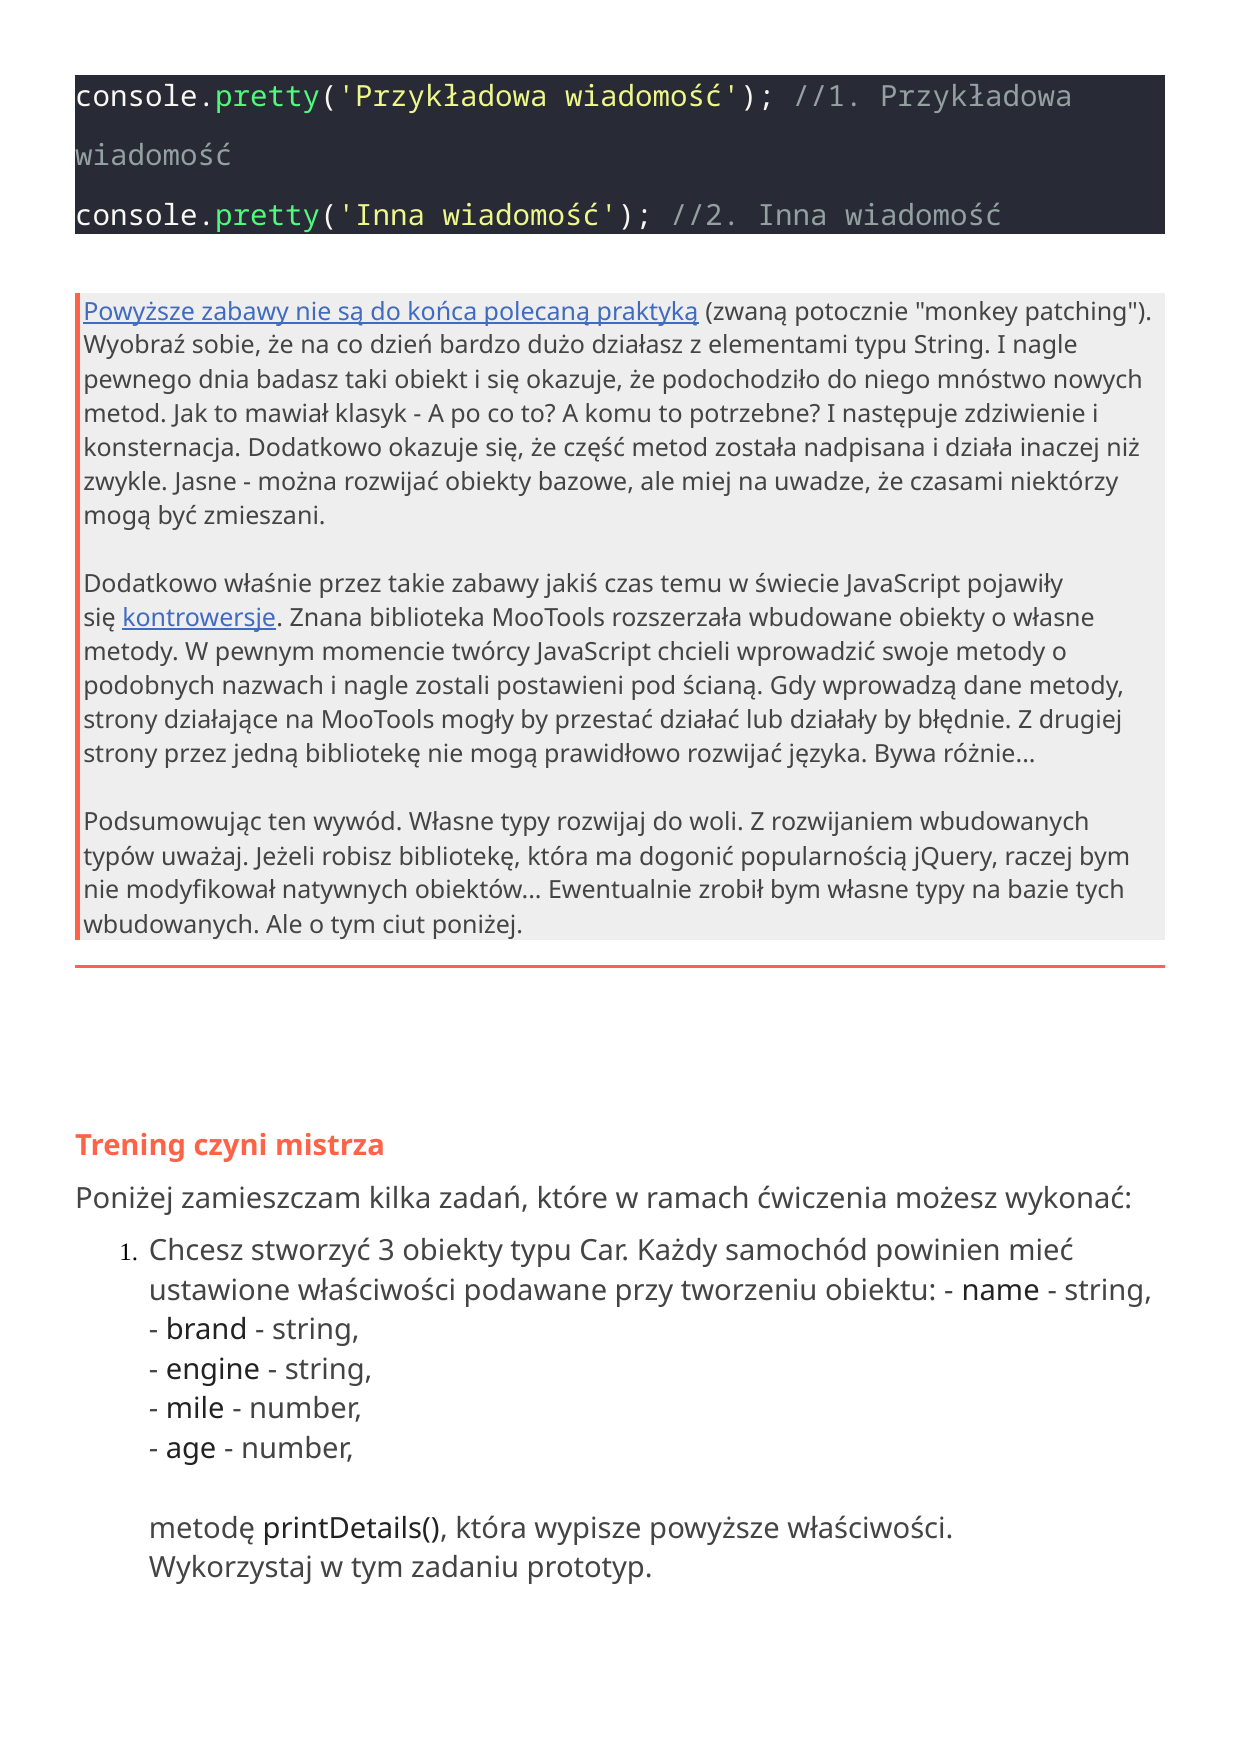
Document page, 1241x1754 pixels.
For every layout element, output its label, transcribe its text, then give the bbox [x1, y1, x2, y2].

list Chcesz stworzyć 3 obiekty typu Car. Każdy samochód powinien mieć ustawione właściwości podawane przy tworzeniu obiektu: - name - string, - brand - string, - engine - string, - mile - number, - age - number, metodę printDetails(), która wypisze powyższe właściwości. Wykorzystaj w tym zadaniu prototyp. [119, 1229, 1165, 1586]
text Poniżej zamieszczam kilka zadań, które w ramach ćwiczenia możesz wykonać: [75, 1172, 1165, 1217]
text console.pretty('Przykładowa wiadomość'); //1. Przykładowa wiadomość [75, 75, 1165, 174]
subtitle Trening czyni mistrza [75, 1120, 1165, 1164]
text console.pretty('Inna wiadomość'); //2. Inna wiadomość [75, 194, 1165, 234]
text Powyższe zabawy nie są do końca polecaną praktyką (zwaną potocznie "monkey patching"). Wyobraź sobie, że na co dzień bardzo dużo działasz z elementami typu String. I nagle pewnego dnia badasz taki obiekt i się okazuje, że podochodziło do niego mnóstwo nowych metod. Jak to mawiał klasyk - A po co to? A komu to potrzebne? I następuje zdziwienie i konsternacja. Dodatkowo okazuje się, że część metod została nadpisana i działa inaczej niż zwykle. Jasne - można rozwijać obiekty bazowe, ale miej na uwadze, że czasami niektórzy mogą być zmieszani. Dodatkowo właśnie przez takie zabawy jakiś czas temu w świecie JavaScript pojawiły się kontrowersje. Znana biblioteka MooTools rozszerzała wbudowane obiekty o własne metody. W pewnym momencie twórcy JavaScript chcieli wprowadzić swoje metody o podobnych nazwach i nagle zostali postawieni pod ścianą. Gdy wprowadzą dane metody, strony działające na MooTools mogły by przestać działać lub działały by błędnie. Z drugiej strony przez jedną bibliotekę nie mogą prawidłowo rozwijać języka. Bywa różnie... Podsumowując ten wywód. Własne typy rozwijaj do woli. Z rozwijaniem wbudowanych typów uważaj. Jeżeli robisz bibliotekę, która ma dogonić popularnością jQuery, raczej bym nie modyfikował natywnych obiektów... Ewentualnie zrobił bym własne typy na bazie tych wbudowanych. Ale o tym ciut poniżej. [80, 293, 1165, 940]
